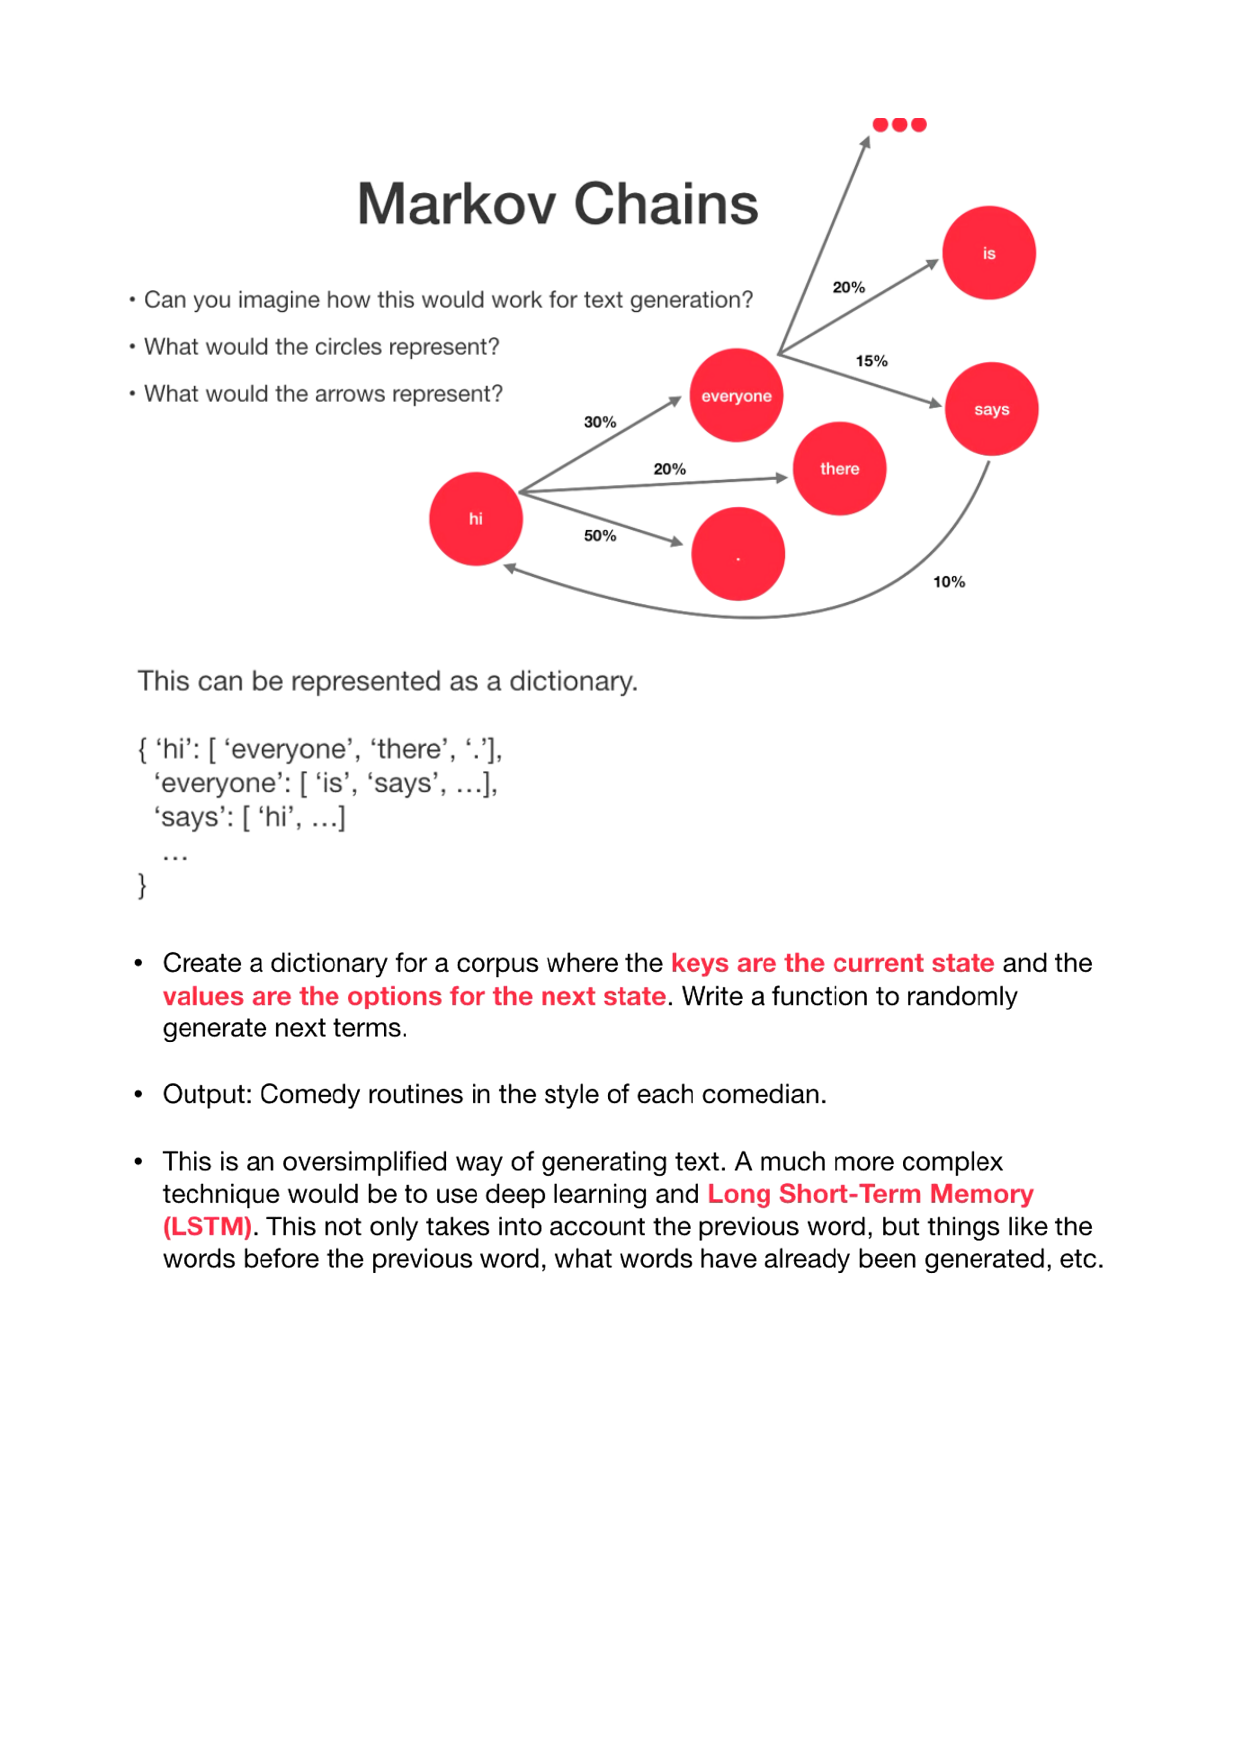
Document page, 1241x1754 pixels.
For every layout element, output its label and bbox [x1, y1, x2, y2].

picture [118, 938, 1123, 1290]
picture [118, 118, 1052, 625]
picture [118, 653, 646, 910]
